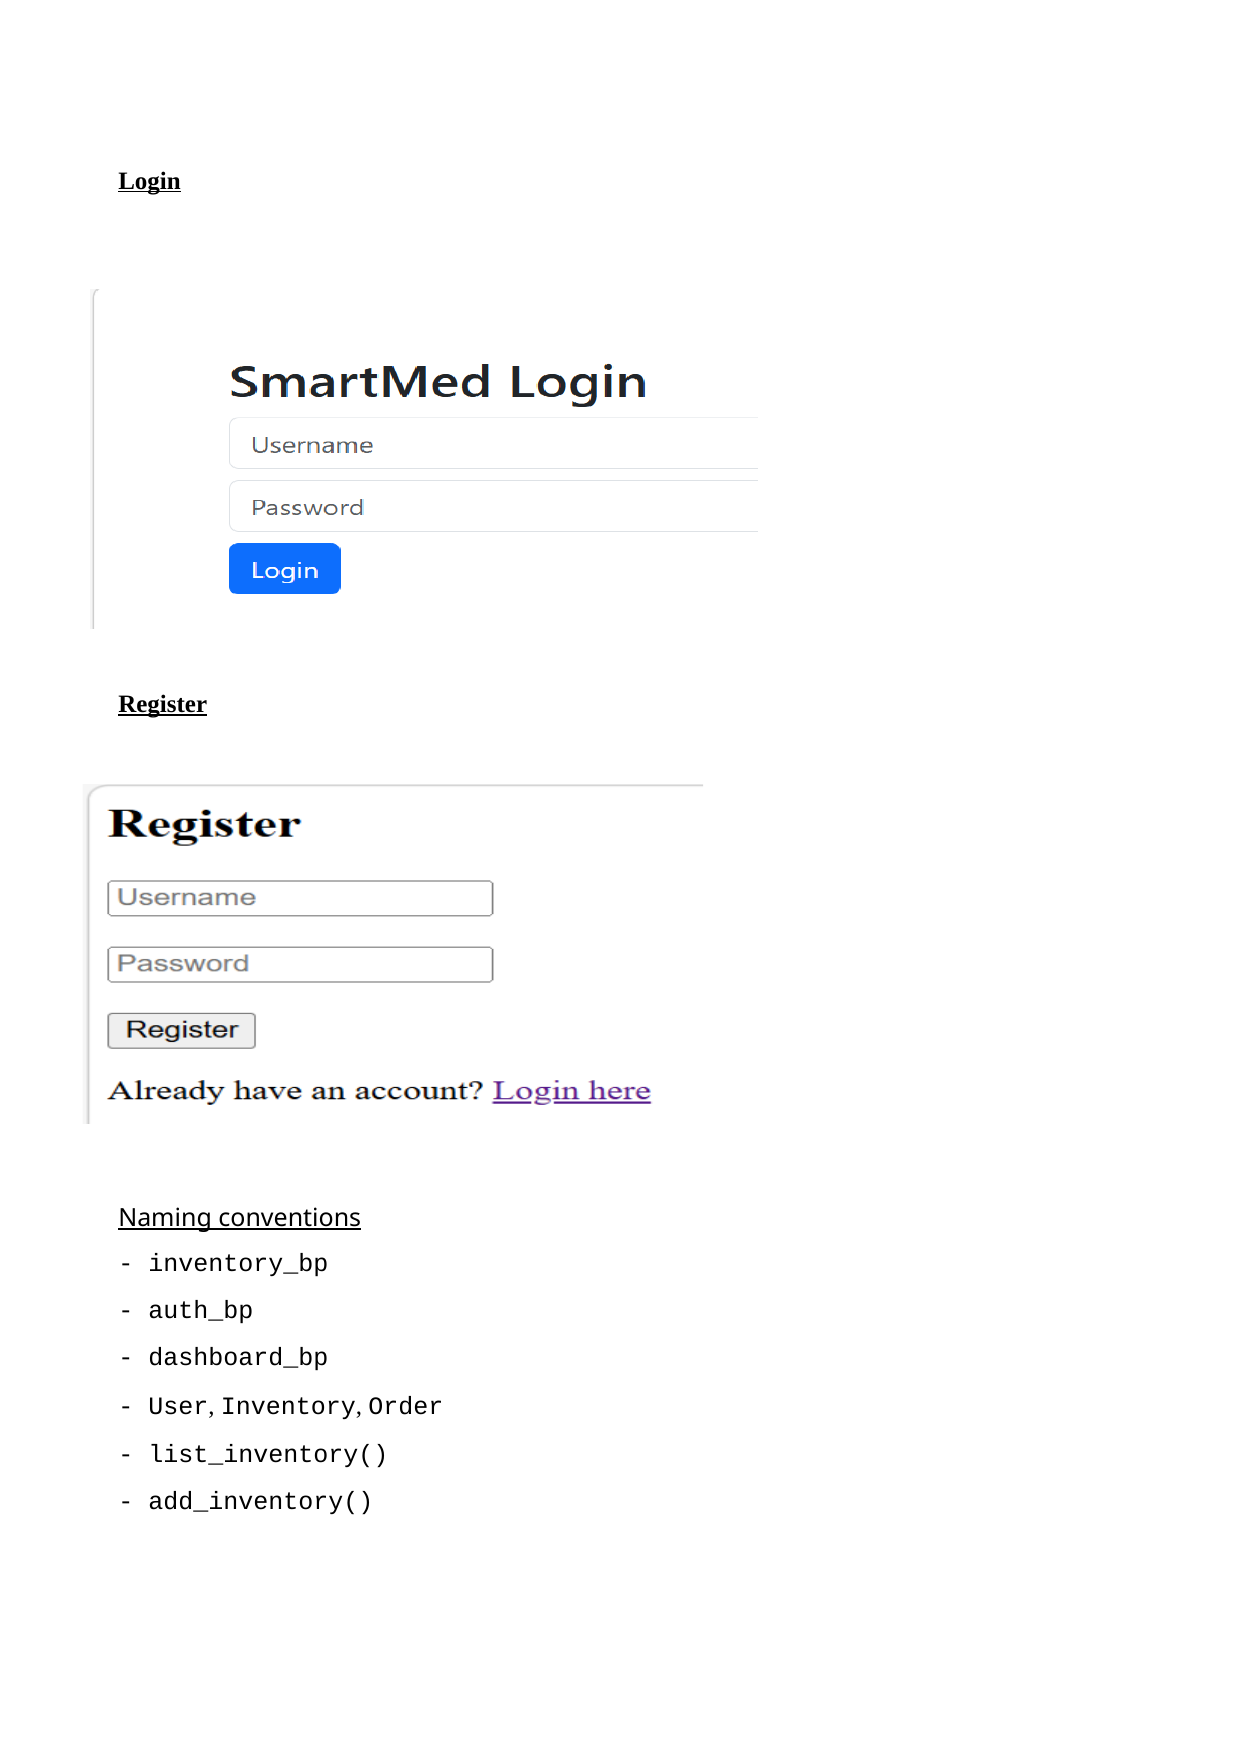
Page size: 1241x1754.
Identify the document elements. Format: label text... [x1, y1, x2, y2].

text - User, Inventory, Order [118, 1391, 1122, 1422]
picture [90, 289, 758, 629]
list Naming conventions [118, 1199, 1122, 1233]
text - auth_bp [118, 1297, 1122, 1326]
text Login [118, 166, 1122, 194]
text - add_inventory() [118, 1488, 1122, 1517]
text - list_inventory() [118, 1441, 1122, 1470]
text - dashboard_bp [118, 1344, 1122, 1373]
text Register [118, 689, 1122, 718]
text - inventory_bp [118, 1250, 1122, 1278]
picture [82, 784, 704, 1124]
